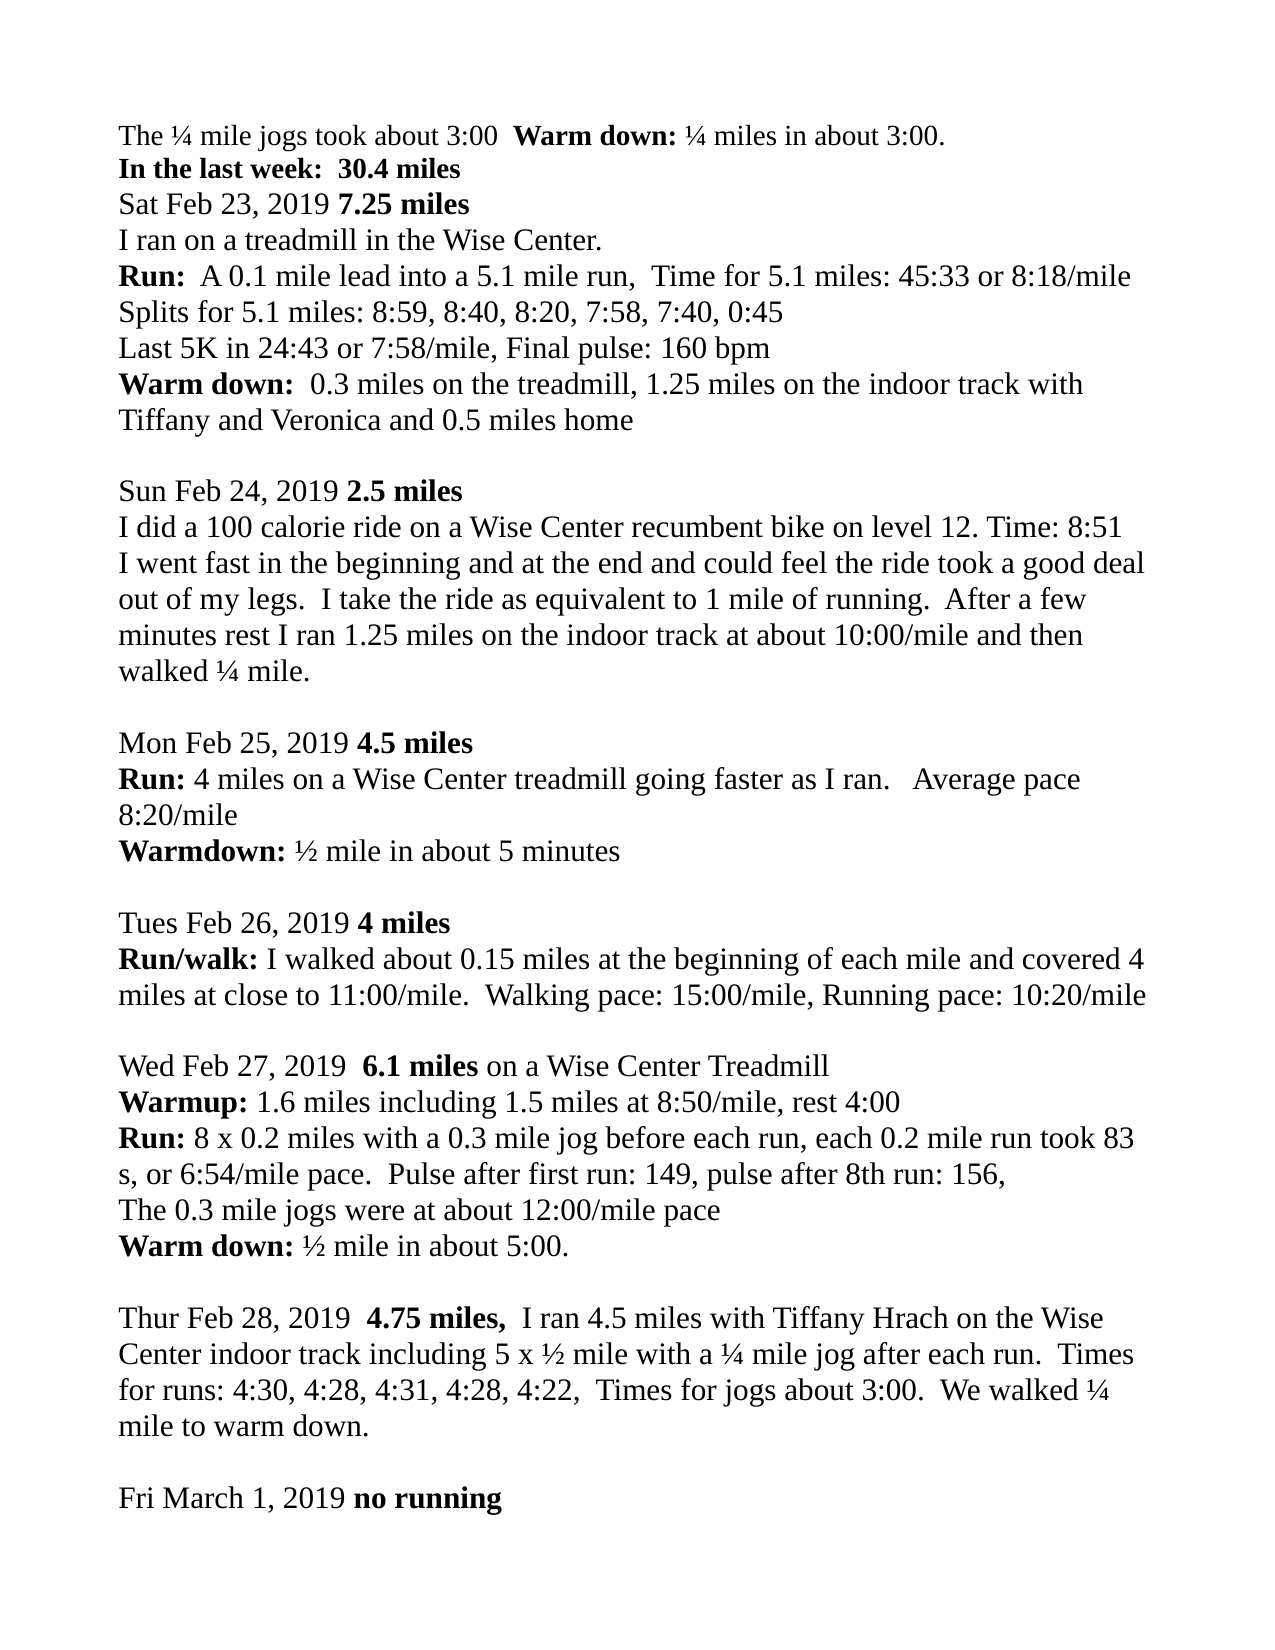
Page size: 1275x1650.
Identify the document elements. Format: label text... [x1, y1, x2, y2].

text The ¼ mile jogs took about 3:00 Warm down: ¼ miles in about 3:00. [118, 118, 1161, 152]
text Sun Feb 24, 2019 2.5 miles [118, 473, 1161, 509]
text Warm down: ½ mile in about 5:00. [118, 1227, 1161, 1263]
text I did a 100 calorie ride on a Wise Center recumbent bike on level 12. Time: 8:51 [118, 509, 1161, 544]
text I ran on a treadmill in the Wise Center. [118, 221, 1161, 257]
text Last 5K in 24:43 or 7:58/mile, Final pulse: 160 bpm [118, 329, 1161, 365]
text Mon Feb 25, 2019 4.5 miles [118, 724, 1161, 760]
text Warmup: 1.6 miles including 1.5 miles at 8:50/mile, rest 4:00 [118, 1084, 1161, 1119]
text Warmdown: ½ mile in about 5 minutes [118, 832, 1161, 868]
text In the last week: 30.4 miles [118, 152, 1161, 185]
text Fri March 1, 2019 no running [118, 1479, 1161, 1515]
text Run/walk: I walked about 0.15 miles at the beginning of each mile and covered 4 miles at close to 11:00/mile. Walking pace: 15:00/mile, Running pace: 10:20/mile [118, 940, 1161, 1012]
text Sat Feb 23, 2019 7.25 miles [118, 185, 1161, 221]
text Thur Feb 28, 2019 4.75 miles, I ran 4.5 miles with Tiffany Hrach on the Wise Center indoor track including 5 x ½ mile with a ¼ mile jog after each run. Times for runs: 4:30, 4:28, 4:31, 4:28, 4:22, Times for jogs about 3:00. We walked ¼ mile to warm down. [118, 1299, 1161, 1443]
text Wed Feb 27, 2019 6.1 miles on a Wise Center Treadmill [118, 1048, 1161, 1084]
text Splits for 5.1 miles: 8:59, 8:40, 8:20, 7:58, 7:40, 0:45 [118, 293, 1161, 329]
text Run: 4 miles on a Wise Center treadmill going faster as I ran. Average pace 8:20/mile [118, 760, 1161, 832]
text Tues Feb 26, 2019 4 miles [118, 904, 1161, 940]
text The 0.3 mile jogs were at about 12:00/mile pace [118, 1191, 1161, 1227]
text Warm down: 0.3 miles on the treadmill, 1.25 miles on the indoor track with Tiffany and Veronica and 0.5 miles home [118, 365, 1161, 437]
text Run: A 0.1 mile lead into a 5.1 mile run, Time for 5.1 miles: 45:33 or 8:18/mile [118, 257, 1161, 293]
text I went fast in the beginning and at the end and could feel the ride took a good deal out of my legs. I take the ride as equivalent to 1 mile of running. After a few minutes rest I ran 1.25 miles on the indoor track at about 10:00/mile and then walked ¼ mile. [118, 544, 1161, 688]
text Run: 8 x 0.2 miles with a 0.3 mile jog before each run, each 0.2 mile run took 83 s, or 6:54/mile pace. Pulse after first run: 149, pulse after 8th run: 156, [118, 1119, 1161, 1191]
